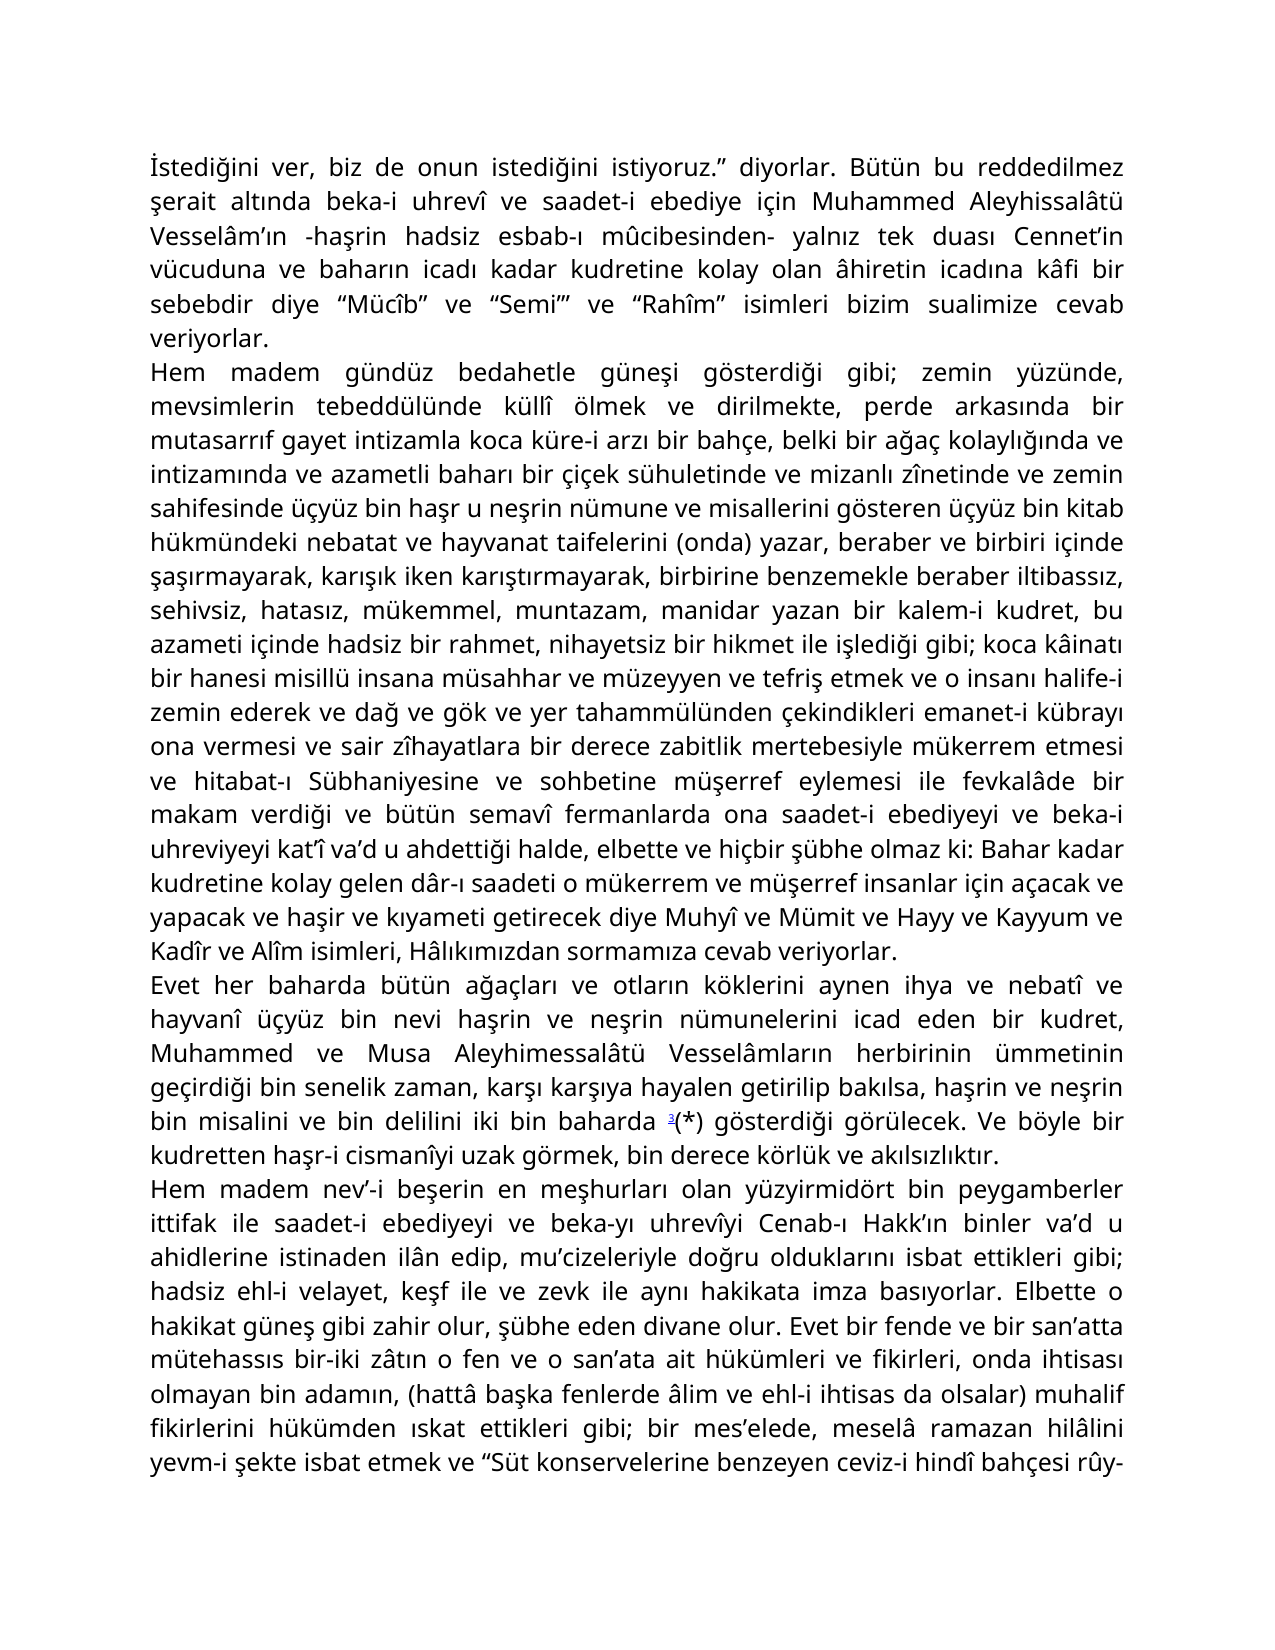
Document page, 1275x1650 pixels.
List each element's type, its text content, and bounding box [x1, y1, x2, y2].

text Evet her baharda bütün ağaçları ve otların köklerini aynen ihya ve nebatî ve hayvanî üçyüz bin nevi haşrin ve neşrin nümunelerini icad eden bir kudret, Muhammed ve Musa Aleyhimessalâtü Vesselâmların herbirinin ümmetinin geçirdiği bin senelik zaman, karşı karşıya hayalen getirilip bakılsa, haşrin ve neşrin bin misalini ve bin delilini iki bin baharda 3(*) gösterdiği görülecek. Ve böyle bir kudretten haşr-i cismanîyi uzak görmek, bin derece körlük ve akılsızlıktır. [150, 967, 1125, 1172]
text Hem madem gündüz bedahetle güneşi gösterdiği gibi; zemin yüzünde, mevsimlerin tebeddülünde küllî ölmek ve dirilmekte, perde arkasında bir mutasarrıf gayet intizamla koca küre-i arzı bir bahçe, belki bir ağaç kolaylığında ve intizamında ve azametli baharı bir çiçek sühuletinde ve mizanlı zînetinde ve zemin sahifesinde üçyüz bin haşr u neşrin nümune ve misallerini gösteren üçyüz bin kitab hükmündeki nebatat ve hayvanat taifelerini (onda) yazar, beraber ve birbiri içinde şaşırmayarak, karışık iken karıştırmayarak, birbirine benzemekle beraber iltibassız, sehivsiz, hatasız, mükemmel, muntazam, manidar yazan bir kalem-i kudret, bu azameti içinde hadsiz bir rahmet, nihayetsiz bir hikmet ile işlediği gibi; koca kâinatı bir hanesi misillü insana müsahhar ve müzeyyen ve tefriş etmek ve o insanı halife-i zemin ederek ve dağ ve gök ve yer tahammülünden çekindikleri emanet-i kübrayı ona vermesi ve sair zîhayatlara bir derece zabitlik mertebesiyle mükerrem etmesi ve hitabat-ı Sübhaniyesine ve sohbetine müşerref eylemesi ile fevkalâde bir makam verdiği ve bütün semavî fermanlarda ona saadet-i ebediyeyi ve beka-i uhreviyeyi kat’î va’d u ahdettiği halde, elbette ve hiçbir şübhe olmaz ki: Bahar kadar kudretine kolay gelen dâr-ı saadeti o mükerrem ve müşerref insanlar için açacak ve yapacak ve haşir ve kıyameti getirecek diye Muhyî ve Mümit ve Hayy ve Kayyum ve Kadîr ve Alîm isimleri, Hâlıkımızdan sormamıza cevab veriyorlar. [150, 354, 1125, 967]
text Hem madem nev’-i beşerin en meşhurları olan yüzyirmidört bin peygamberler ittifak ile saadet-i ebediyeyi ve beka-yı uhrevîyi Cenab-ı Hakk’ın binler va’d u ahidlerine istinaden ilân edip, mu’cizeleriyle doğru olduklarını isbat ettikleri gibi; hadsiz ehl-i velayet, keşf ile ve zevk ile aynı hakikata imza basıyorlar. Elbette o hakikat güneş gibi zahir olur, şübhe eden divane olur. Evet bir fende ve bir san’atta mütehassıs bir-iki zâtın o fen ve o san’ata ait hükümleri ve fikirleri, onda ihtisası olmayan bin adamın, (hattâ başka fenlerde âlim ve ehl-i ihtisas da olsalar) muhalif fikirlerini hükümden ıskat ettikleri gibi; bir mes’elede, meselâ ramazan hilâlini yevm-i şekte isbat etmek ve “Süt konservelerine benzeyen ceviz-i hindî bahçesi rûy- [150, 1172, 1125, 1478]
text İstediğini ver, biz de onun istediğini istiyoruz.” diyorlar. Bütün bu reddedilmez şerait altında beka-i uhrevî ve saadet-i ebediye için Muhammed Aleyhissalâtü Vesselâm’ın -haşrin hadsiz esbab-ı mûcibesinden- yalnız tek duası Cennet’in vücuduna ve baharın icadı kadar kudretine kolay olan âhiretin icadına kâfi bir sebebdir diye “Mücîb” ve “Semi’” ve “Rahîm” isimleri bizim sualimize cevab veriyorlar. [150, 150, 1125, 354]
